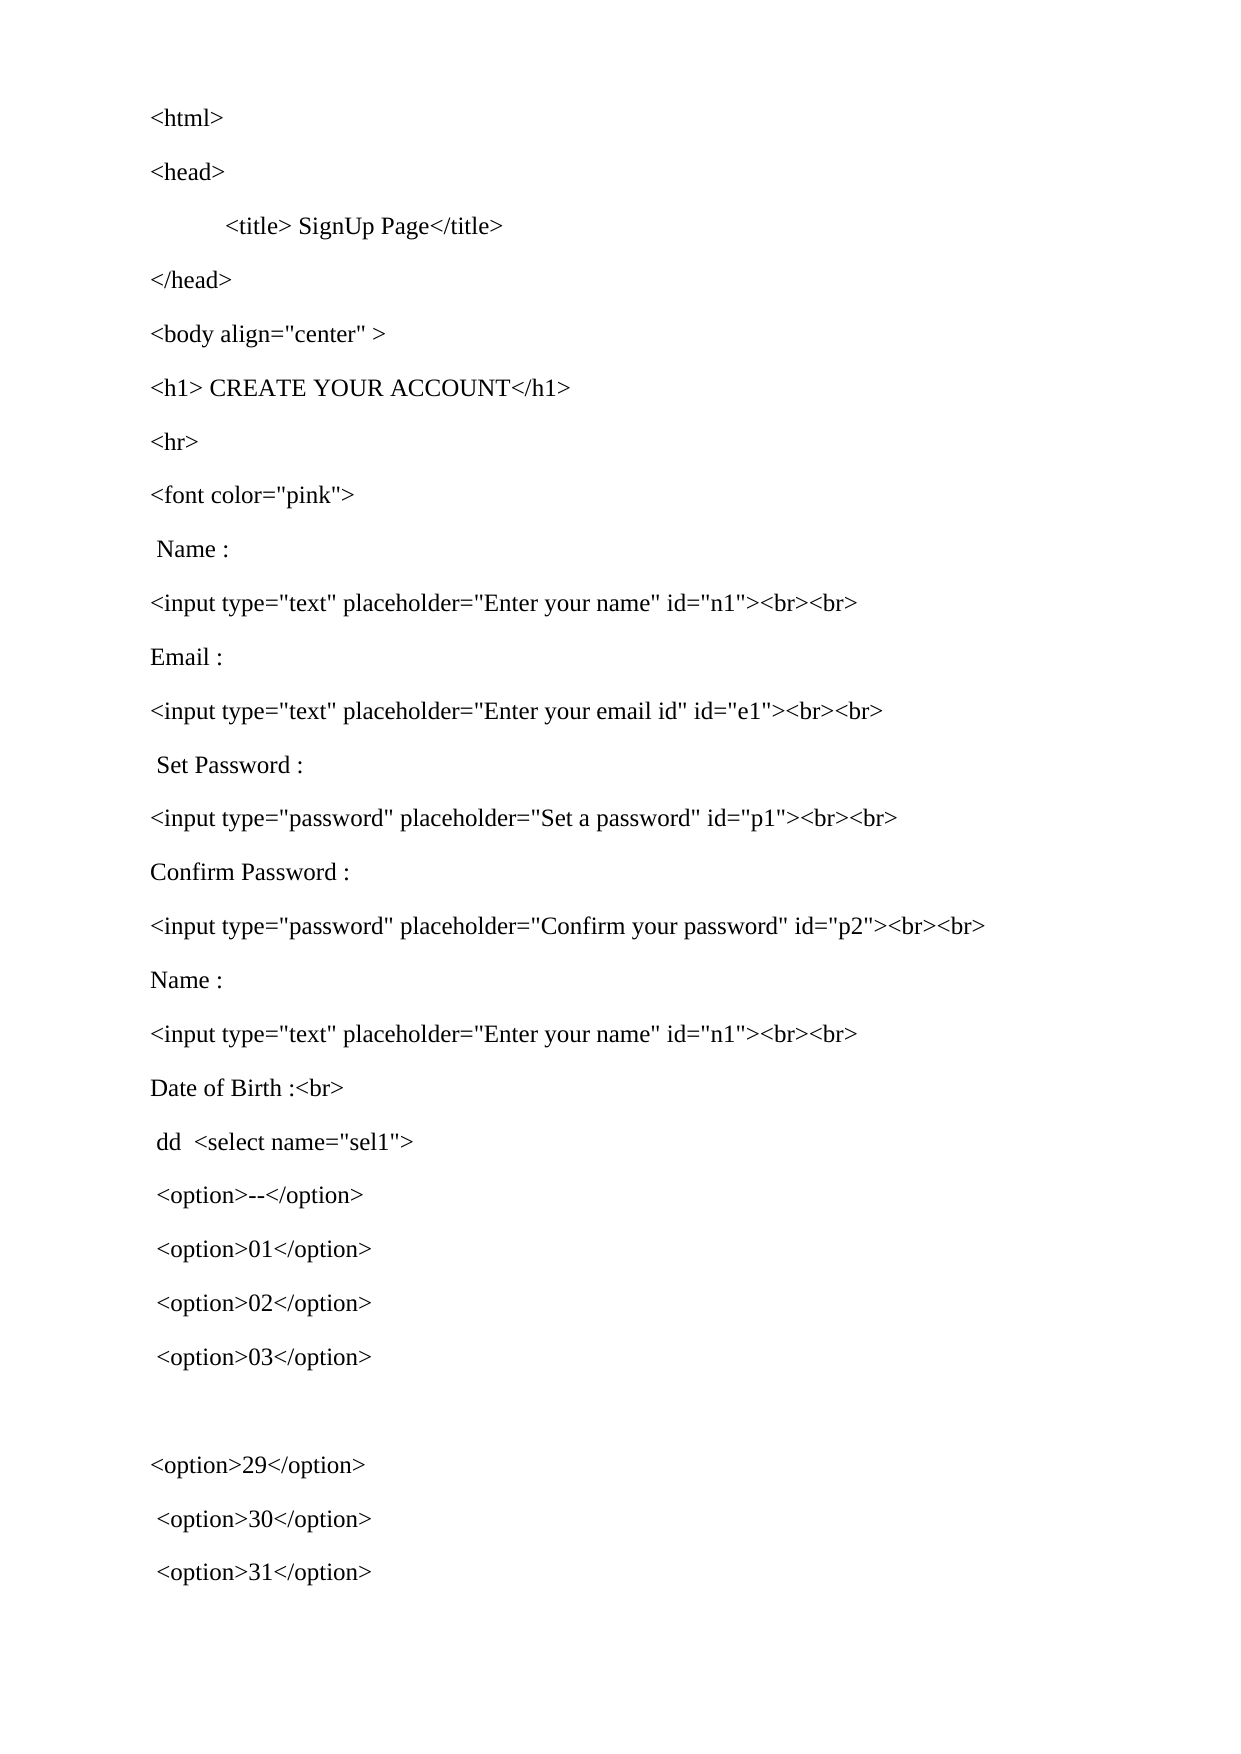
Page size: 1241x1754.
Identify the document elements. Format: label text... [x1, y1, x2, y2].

text <option>01</option> [150, 1234, 1048, 1263]
text <html> [150, 103, 1048, 132]
text <input type="text" placeholder="Enter your name" id="n1"><br><br> [150, 588, 1048, 617]
text <input type="text" placeholder="Enter your name" id="n1"><br><br> [150, 1019, 1048, 1048]
text Name : [150, 534, 1048, 563]
text <option>29</option> [150, 1450, 1048, 1478]
text <option>31</option> [150, 1557, 1048, 1586]
text <h1> CREATE YOUR ACCOUNT</h1> [150, 373, 1048, 401]
text </head> [150, 265, 1048, 294]
text Email : [150, 642, 1048, 671]
text <hr> [150, 427, 1048, 455]
text <head> [150, 157, 1048, 186]
text <input type="password" placeholder="Confirm your password" id="p2"><br><br> [150, 911, 1048, 940]
text <option>30</option> [150, 1504, 1048, 1532]
text dd <select name="sel1"> [150, 1127, 1048, 1155]
text <option>--</option> [150, 1181, 1048, 1209]
text Date of Birth :<br> [150, 1073, 1048, 1102]
text <font color="pink"> [150, 480, 1048, 509]
text <option>03</option> [150, 1342, 1048, 1371]
text <input type="text" placeholder="Enter your email id" id="e1"><br><br> [150, 696, 1048, 724]
text Name : [150, 965, 1048, 994]
text <title> SignUp Page</title> [150, 211, 1048, 240]
text <body align="center" > [150, 319, 1048, 348]
text Confirm Password : [150, 857, 1048, 886]
text Set Password : [150, 750, 1048, 778]
text <option>02</option> [150, 1288, 1048, 1317]
text <input type="password" placeholder="Set a password" id="p1"><br><br> [150, 803, 1048, 832]
